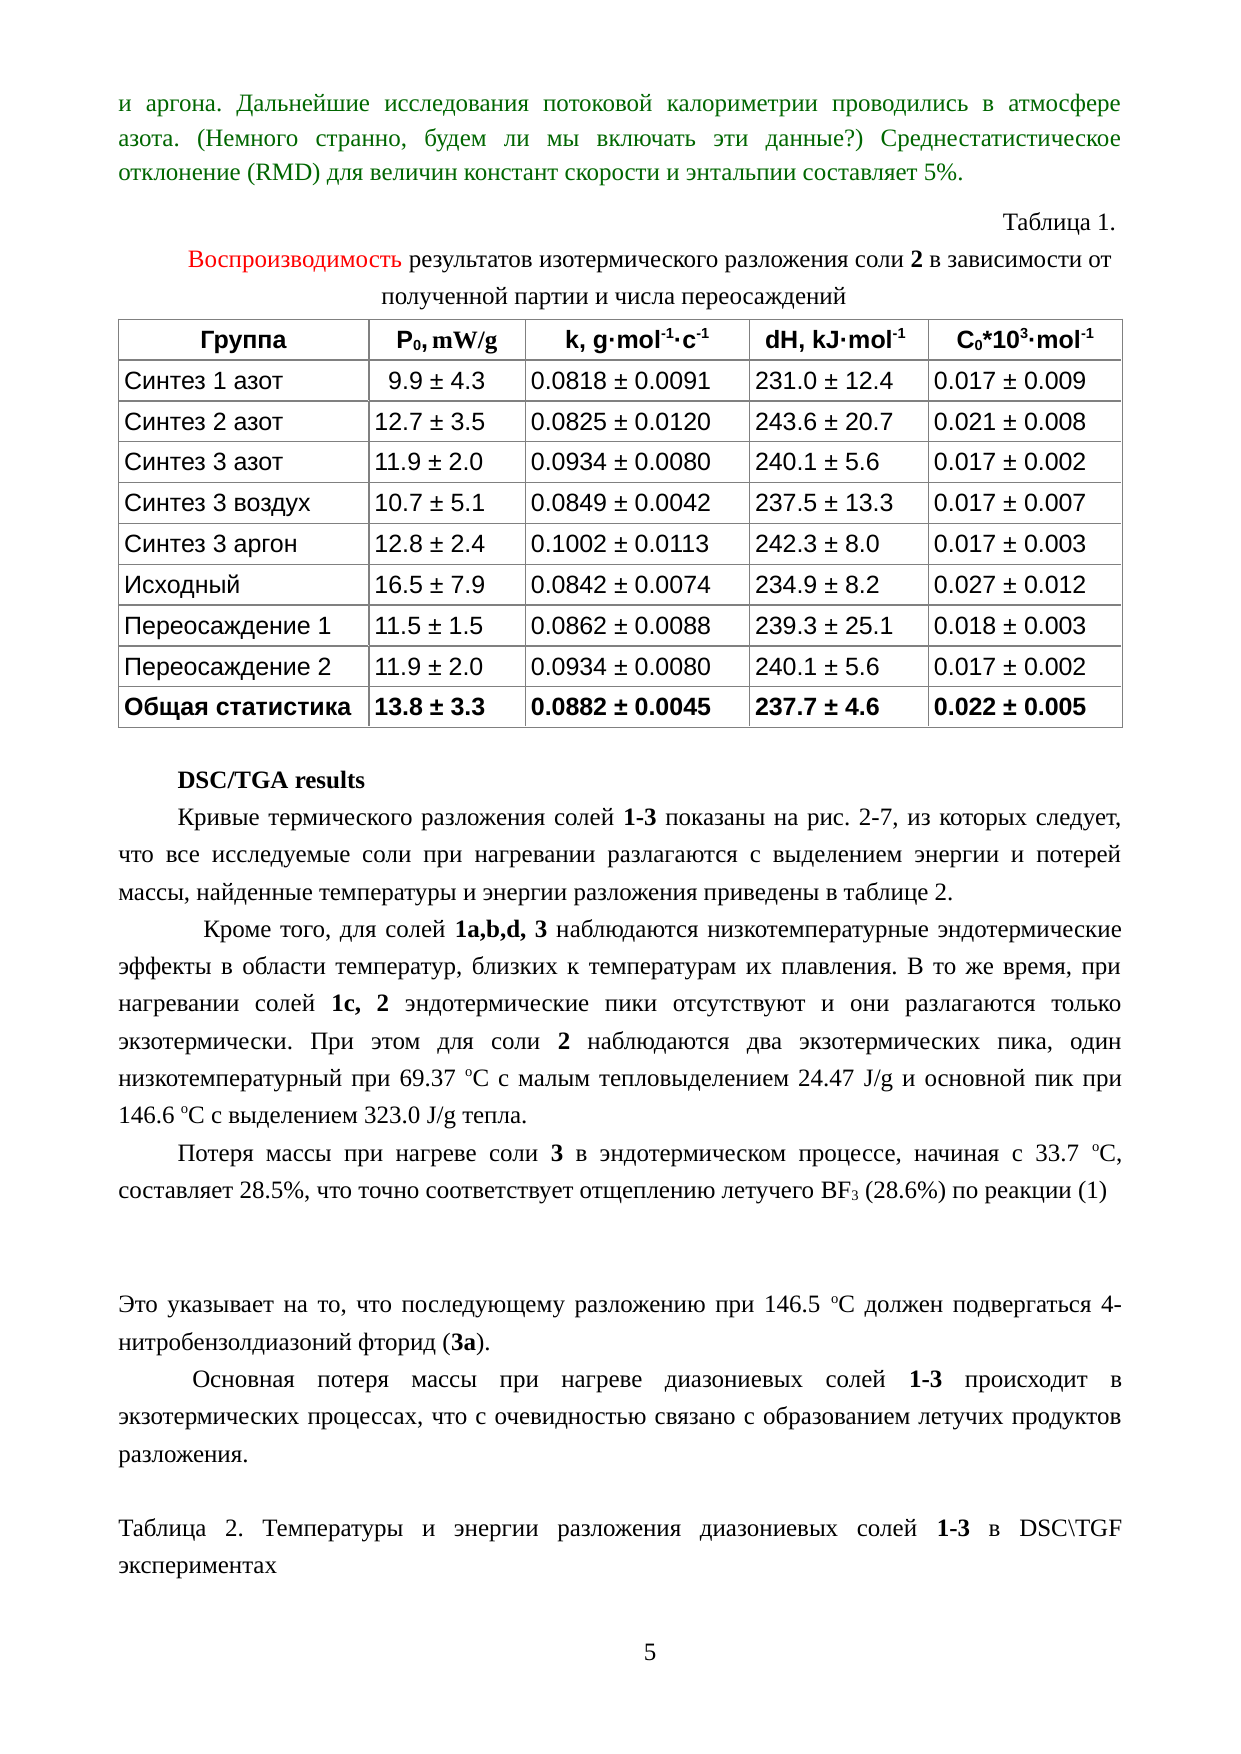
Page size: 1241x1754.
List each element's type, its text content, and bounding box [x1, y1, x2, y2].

table_cell Переосаждение 2 [119, 647, 368, 686]
table_cell 11.5 ± 1.5 [370, 606, 525, 645]
table_cell 11.9 ± 2.0 [370, 647, 525, 686]
table_cell 231.0 ± 12.4 [750, 361, 928, 400]
table_cell 11.9 ± 2.0 [370, 442, 525, 482]
table_cell 239.3 ± 25.1 [750, 606, 928, 645]
table_cell 0.027 ± 0.012 [929, 564, 1122, 604]
table_cell 0.017 ± 0.003 [929, 523, 1122, 563]
text Основная потеря массы при нагреве диазониевых солей 1-3 происходит в экзотермических процессах, что с очевидностью связано с образованием летучих продуктов разложения. [118, 1364, 1122, 1467]
table_cell 0.0934 ± 0.0080 [526, 442, 749, 482]
table_cell 10.7 ± 5.1 [370, 483, 525, 523]
table_cell 240.1 ± 5.6 [750, 647, 928, 686]
table_cell 0.0842 ± 0.0074 [526, 565, 749, 604]
text и аргона. Дальнейшие исследования потоковой калориметрии проводились в атмосфере азота. (Немного странно, будем ли мы включать эти данные?) Среднестатистическое отклонение (RMD) для величин констант скорости и энтальпии составляет 5%. [118, 88, 1122, 186]
table_cell 0.0849 ± 0.0042 [526, 483, 749, 523]
table_cell 0.1002 ± 0.0113 [526, 524, 749, 563]
text Таблица 1. [118, 207, 1122, 235]
table_cell Общая статистика [119, 687, 368, 727]
text DSC/TGA results [118, 765, 1122, 793]
table_header P0, mW/g [370, 320, 525, 359]
table_cell 0.017 ± 0.009 [929, 359, 1122, 400]
text Кривые термического разложения солей 1-3 показаны на рис. 2-7, из которых следует, что все исследуемые соли при нагревании разлагаются с выделением энергии и потерей массы, найденные температуры и энергии разложения приведены в таблице 2. [118, 802, 1122, 905]
table_header C0*103·mol-1 [929, 320, 1122, 359]
table_cell 237.5 ± 13.3 [750, 483, 928, 523]
table_cell Синтез 3 азот [119, 442, 368, 482]
table_cell 0.0818 ± 0.0091 [526, 361, 749, 400]
table_cell 0.017 ± 0.002 [929, 645, 1122, 686]
table_cell 13.8 ± 3.3 [369, 687, 525, 727]
text Потеря массы при нагреве соли 3 в эндотермическом процессе, начиная с 33.7 оС, составляет 28.5%, что точно соответствует отщеплению летучего BF3 (28.6%) по реакции (1) [118, 1138, 1122, 1204]
table_cell Синтез 2 азот [119, 402, 368, 441]
text Это указывает на то, что последующему разложению при 146.5 оС должен подвергаться 4-нитробензолдиазоний фторид (3a). [118, 1289, 1122, 1356]
table_cell 0.022 ± 0.005 [928, 686, 1122, 727]
table_cell Синтез 3 воздух [119, 483, 368, 523]
table_cell 243.6 ± 20.7 [750, 402, 928, 441]
table_cell 0.0934 ± 0.0080 [526, 647, 749, 686]
table_cell 12.7 ± 3.5 [370, 402, 525, 441]
table_cell Переосаждение 1 [119, 606, 368, 645]
table_cell 0.021 ± 0.008 [929, 400, 1122, 441]
table_cell 234.9 ± 8.2 [750, 565, 928, 604]
table_header Группа [119, 320, 368, 359]
table_cell 240.1 ± 5.6 [750, 442, 928, 482]
text Кроме того, для солей 1a,b,d, 3 наблюдаются низкотемпературные эндотермические эффекты в области температур, близких к температурам их плавления. В то же время, при нагревании солей 1c, 2 эндотермические пики отсутствуют и они разлагаются только экзотермически. При этом для соли 2 наблюдаются два экзотермических пика, один низкотемпературный при 69.37 оС с малым тепловыделением 24.47 J/g и основной пик при 146.6 оС с выделением 323.0 J/g тепла. [118, 914, 1122, 1129]
table_cell 0.017 ± 0.007 [929, 482, 1122, 523]
table_cell 0.017 ± 0.002 [929, 441, 1122, 482]
table_cell 237.7 ± 4.6 [749, 687, 928, 727]
table_cell 9.9 ± 4.3 [370, 361, 525, 400]
table_cell 0.018 ± 0.003 [929, 604, 1122, 645]
table_cell 0.0862 ± 0.0088 [526, 606, 749, 645]
table_cell 0.0825 ± 0.0120 [526, 402, 749, 441]
table_header k, g·mol-1·с-1 [526, 320, 749, 359]
table_cell Синтез 1 азот [119, 361, 368, 400]
table_cell Исходный [119, 565, 368, 604]
table_cell Синтез 3 аргон [119, 524, 368, 563]
table_cell 12.8 ± 2.4 [370, 524, 525, 563]
table_header dH, kJ·mol-1 [750, 320, 928, 359]
table_cell 0.0882 ± 0.0045 [525, 687, 749, 727]
text Воспроизводимость результатов изотермического разложения соли 2 в зависимости от полученной партии и числа переосаждений [118, 244, 1122, 310]
table_cell 242.3 ± 8.0 [750, 524, 928, 563]
table_cell 16.5 ± 7.9 [370, 565, 525, 604]
text Таблица 2. Температуры и энергии разложения диазониевых солей 1-3 в DSC\TGF экспериментах [118, 1513, 1122, 1579]
